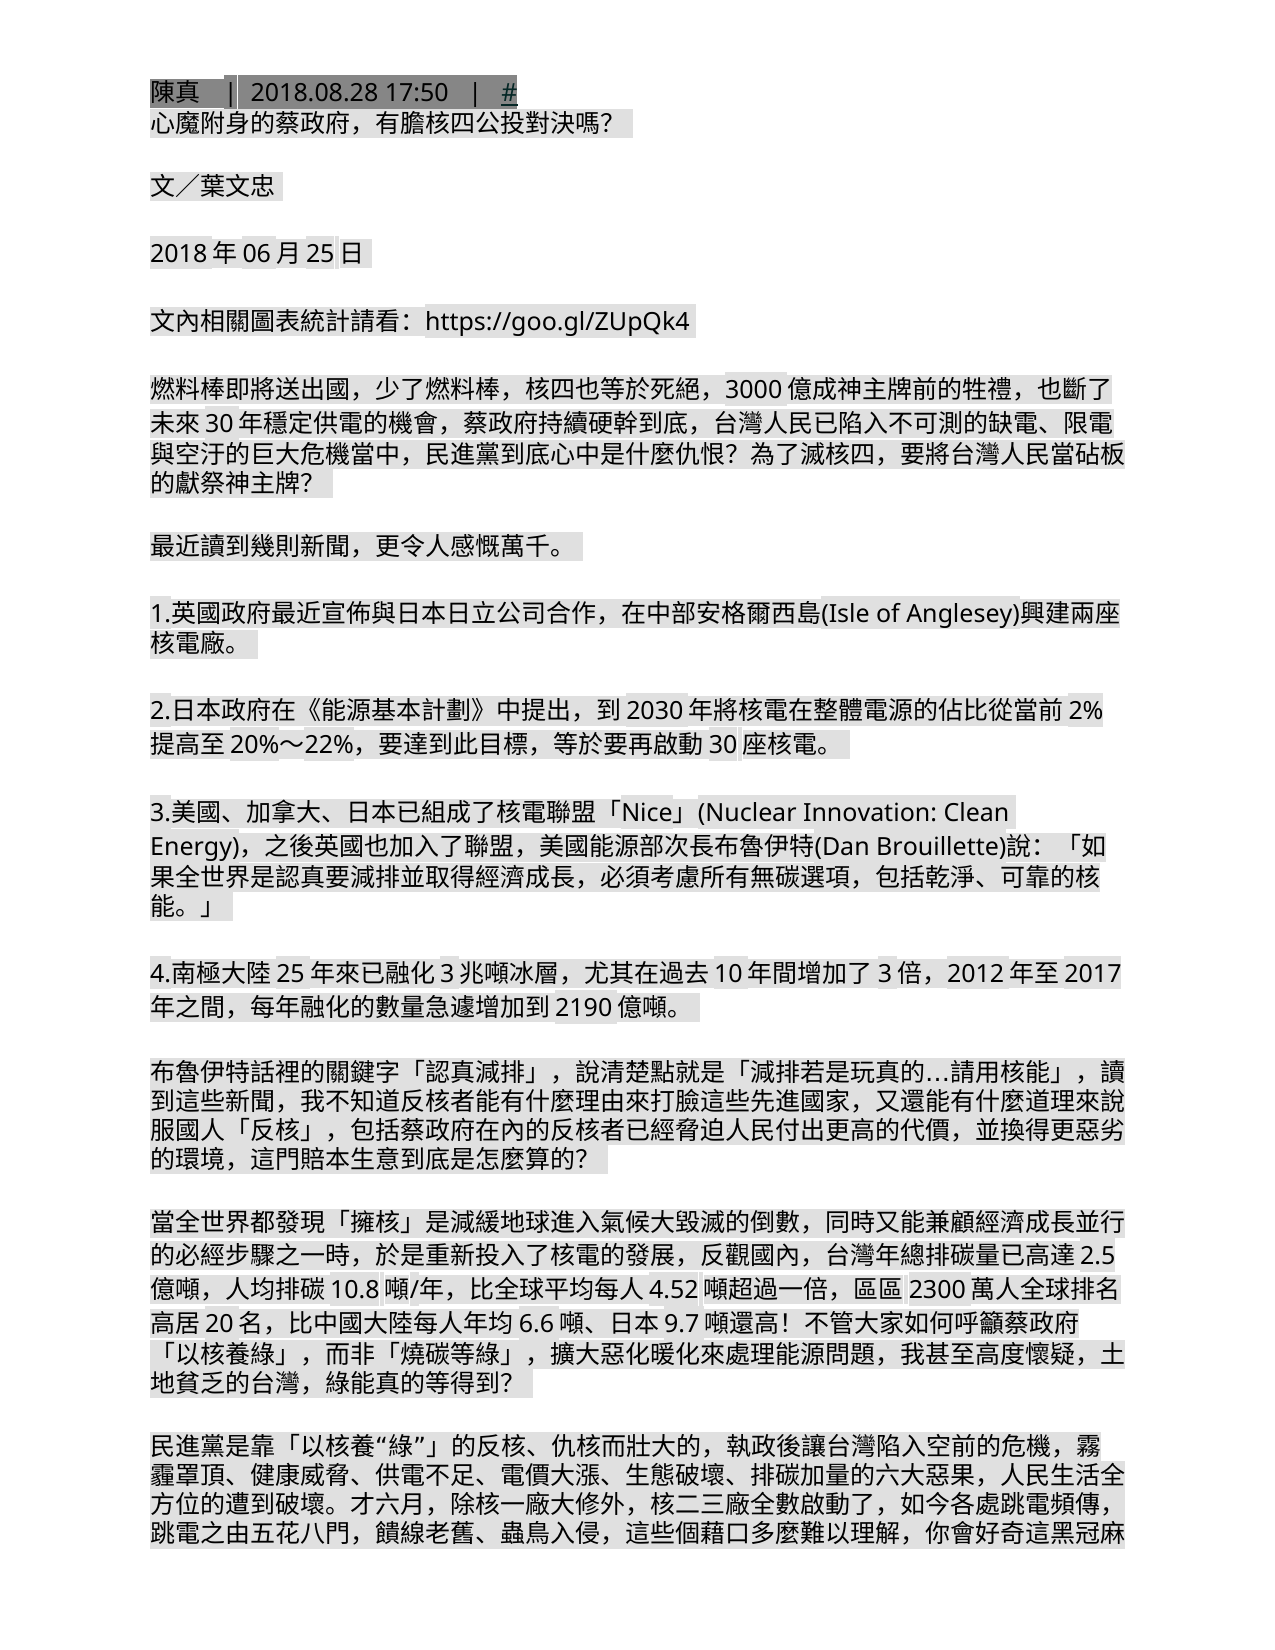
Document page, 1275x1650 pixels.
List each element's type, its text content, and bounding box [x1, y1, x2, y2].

text 陳真 | 2018.08.28 17:50 | # [150, 75, 1125, 109]
text 心魔附身的蔡政府，有膽核四公投對決嗎？ 文／葉文忠 2018年06月25日 文內相關圖表統計請看：https://goo.gl/ZUpQk4 燃料棒即將送出國，少了燃料棒，核四也等於死絕，3000億成神主牌前的牲禮，也斷了未來30年穩定供電的機會，蔡政府持續硬幹到底，台灣人民已陷入不可測的缺電、限電與空汙的巨大危機當中，民進黨到底心中是什麼仇恨？為了滅核四，要將台灣人民當砧板的獻祭神主牌？ 最近讀到幾則新聞，更令人感慨萬千。 1.英國政府最近宣佈與日本日立公司合作，在中部安格爾西島(Isle of Anglesey)興建兩座核電廠。 2.日本政府在《能源基本計劃》中提出，到2030年將核電在整體電源的佔比從當前2%提高至20%～22%，要達到此目標，等於要再啟動30座核電。 3.美國、加拿大、日本已組成了核電聯盟「Nice」(Nuclear Innovation: Clean Energy)，之後英國也加入了聯盟，美國能源部次長布魯伊特(Dan Brouillette)說：「如果全世界是認真要減排並取得經濟成長，必須考慮所有無碳選項，包括乾淨、可靠的核能。」 4.南極大陸25年來已融化3兆噸冰層，尤其在過去10年間增加了3倍，2012年至2017年之間，每年融化的數量急遽增加到2190億噸。 布魯伊特話裡的關鍵字「認真減排」，說清楚點就是「減排若是玩真的…請用核能」，讀到這些新聞，我不知道反核者能有什麼理由來打臉這些先進國家，又還能有什麼道理來說服國人「反核」，包括蔡政府在內的反核者已經脅迫人民付出更高的代價，並換得更惡劣的環境，這門賠本生意到底是怎麼算的？ 當全世界都發現「擁核」是減緩地球進入氣候大毀滅的倒數，同時又能兼顧經濟成長並行的必經步驟之一時，於是重新投入了核電的發展，反觀國內，台灣年總排碳量已高達2.5億噸，人均排碳10.8噸/年，比全球平均每人4.52噸超過一倍，區區2300萬人全球排名高居20名，比中國大陸每人年均6.6噸、日本9.7噸還高！不管大家如何呼籲蔡政府「以核養綠」，而非「燒碳等綠」，擴大惡化暖化來處理能源問題，我甚至高度懷疑，土地貧乏的台灣，綠能真的等得到？ 民進黨是靠「以核養“綠”」的反核、仇核而壯大的，執政後讓台灣陷入空前的危機，霧霾罩頂、健康威脅、供電不足、電價大漲、生態破壞、排碳加量的六大惡果，人民生活全方位的遭到破壞。才六月，除核一廠大修外，核二三廠全數啟動了，如今各處跳電頻傳，跳電之由五花八門，饋線老舊、蟲鳥入侵，這些個藉口多麼難以理解，你會好奇這黑冠麻鷺大笨鳥，怎盡選這最熱的時候跑去玩電擊？老天爺好似就是衝著你蔡政府派這些蟲鳥來的。 當年鄭麗君痛罵核四不建不會缺電，方儉硬是造謠台電「藏電」，若證明缺電就要跳樓。今日執政，當官了，你們倒是把台電的藏電找出來啊！包括以死相逼的林義雄，一群政客唱作俱佳，悲情的死劇都可以演，把人民唬得團團轉，難怪台灣「詐騙集團」總能揚名世界，綠營根本是詐騙祖師爺，詐術冠全球，蔡英文自稱民進黨「古意」，恬不知恥，妳好意思？ 徐佳菁在電視上大言不慚「馬總統做了八年，綠能發電也只佔1%，我們才上來兩年不到就變成3%了。」前環保署長魏國彥迅速翻出資料數字打臉，105年綠能(再生能源)發電127.5億度，佔全年供電的4.80％，106年綠能發123.8億度電，佔全年供電的4.58％。綠能發電佔比4.8％與4.58％，不是1％與3％，「『廢核就是增火』，沒有別的路，民進黨就一直胡扯」。魏國彥是專家，徐佳菁是發言人，你會信誰？ 我依然自己上了台電網站上查數據，或者是定義綠能來源的基數不同，數據略有差異，但台電105年到106年，數據是5.1%與4.9%，兩年間，兩個數據，綠能發電都是下降了0.2%，減少了3.7億度，確實和徐佳菁的出入太大，徐佳菁的臉真的很腫。 https://goo.gl/ZUpQk4 。（圖／記者葉文忠攝） ▲歷年綠能發電量與佔比 (圖／作者整理) 看了綠能，再看火力，去年台灣整體火力發電的碳排放已飆到了10002萬噸，比起前年排碳9047萬噸，整整又多了近1000萬噸，令人怵目驚心，廢核與燒煤，一來一往的排碳落差至少2000萬噸，這還沒算隨著CO2一塊送出的PM2.5有多少。迫在眉睫的全球發燒，氣候災難難道台灣還少嗎？融冰與海平面上升的速度，真的不過再幾十年，台灣西海岸將迅速消失，你我的下一代肯定遇上，不顧全球暖化國際呼籲，第一個重災區就是自己，蔡政府拿「玩火」在玩台灣人的命，民進黨的心魔，正在滅台。 https://goo.gl/ZUpQk4 。（圖／記者葉文忠攝） ▲從本圖清楚地看到106年高達82.5%的發電都是排碳(圖／台電資料) 我們終於醒悟，綠營從來都在「用恨發電」，意識形態下造成了扭曲而邪惡的政黨個性，一心一意都把力量用在仇視與對付與自己理念不同的同胞，不毀滅他們絕不終止，那對軍公教警消、拔管、對馬英九的訟海行為不正是如此？當年的韓國瑜，為何會一拳將阿扁打進醫院，不正是阿扁那一張惡口發動「養榮民等於養豬」的仇恨鬥爭？ 在這種性格下，廢了零排碳的核能，逼迫人民犧牲健康與生活品質，種種政策，都以意識形態強暴式的逼迫人民屈服，從陡降的民調，看出終於激起由下而上的憤怒，撼動了綠營的五臟六腑。對核四，這頭李應元一嘴「公投表決要核四還是要深澳，若大家選擇核四，願下台承擔責任。」但另一頭，核四燃料棒7月準備送回美國，讓核四死絕，這嘴臉，全國都看懂了。 有左營居民表示「核廢料給我，空汙滾蛋」，歡迎將核廢料貯存在高雄半屏山，人民終於明白，幸好，還有核能不是嗎？核能專家趙嘉崇近日指出，美國國會5月10日已通過核廢料重新提煉的法案，其實核電真正稱為「廢料」的，只有那最後5%，此法案針對的就是這5%，趙嘉崇表示，近10年來，科學家已發展出新技術，那5％廢料已可以完全消除並同時再拿來發電，比爾蓋茲正與中國大陸聯手研發「行波反應爐」，就是以核廢料來驅動反應爐。 也就是說，科技日新月異，核廢料的問題其實已經找到解決方案，只看新一代反應爐何時量產，反觀全球的碳處理，那可沒什麼科技可以演進，靠的是自然界緩慢循環的慢慢吸收，於是可見的未來，所有「反核」的堅持，都成塵埃。 這些對綠營傷筋動骨的資訊，怎可能會被大肆宣傳？是不是依然以「核爆」般的大毀滅來恐嚇人民？蔡政府當然沒種公投對決，因為一旦公投，肯定翻盤，等於掀了自己的神主牌。 用想像出來的危機，蒙蔽正在發生的危機，核能不可怕，蔡政府的心魔才可怕。 原文網址: 葉文忠／心魔附身的蔡政府，有膽核四公投對決嗎？ ETtoday名家 &;#124; ETtoday新聞雲 [150, 109, 1125, 1549]
